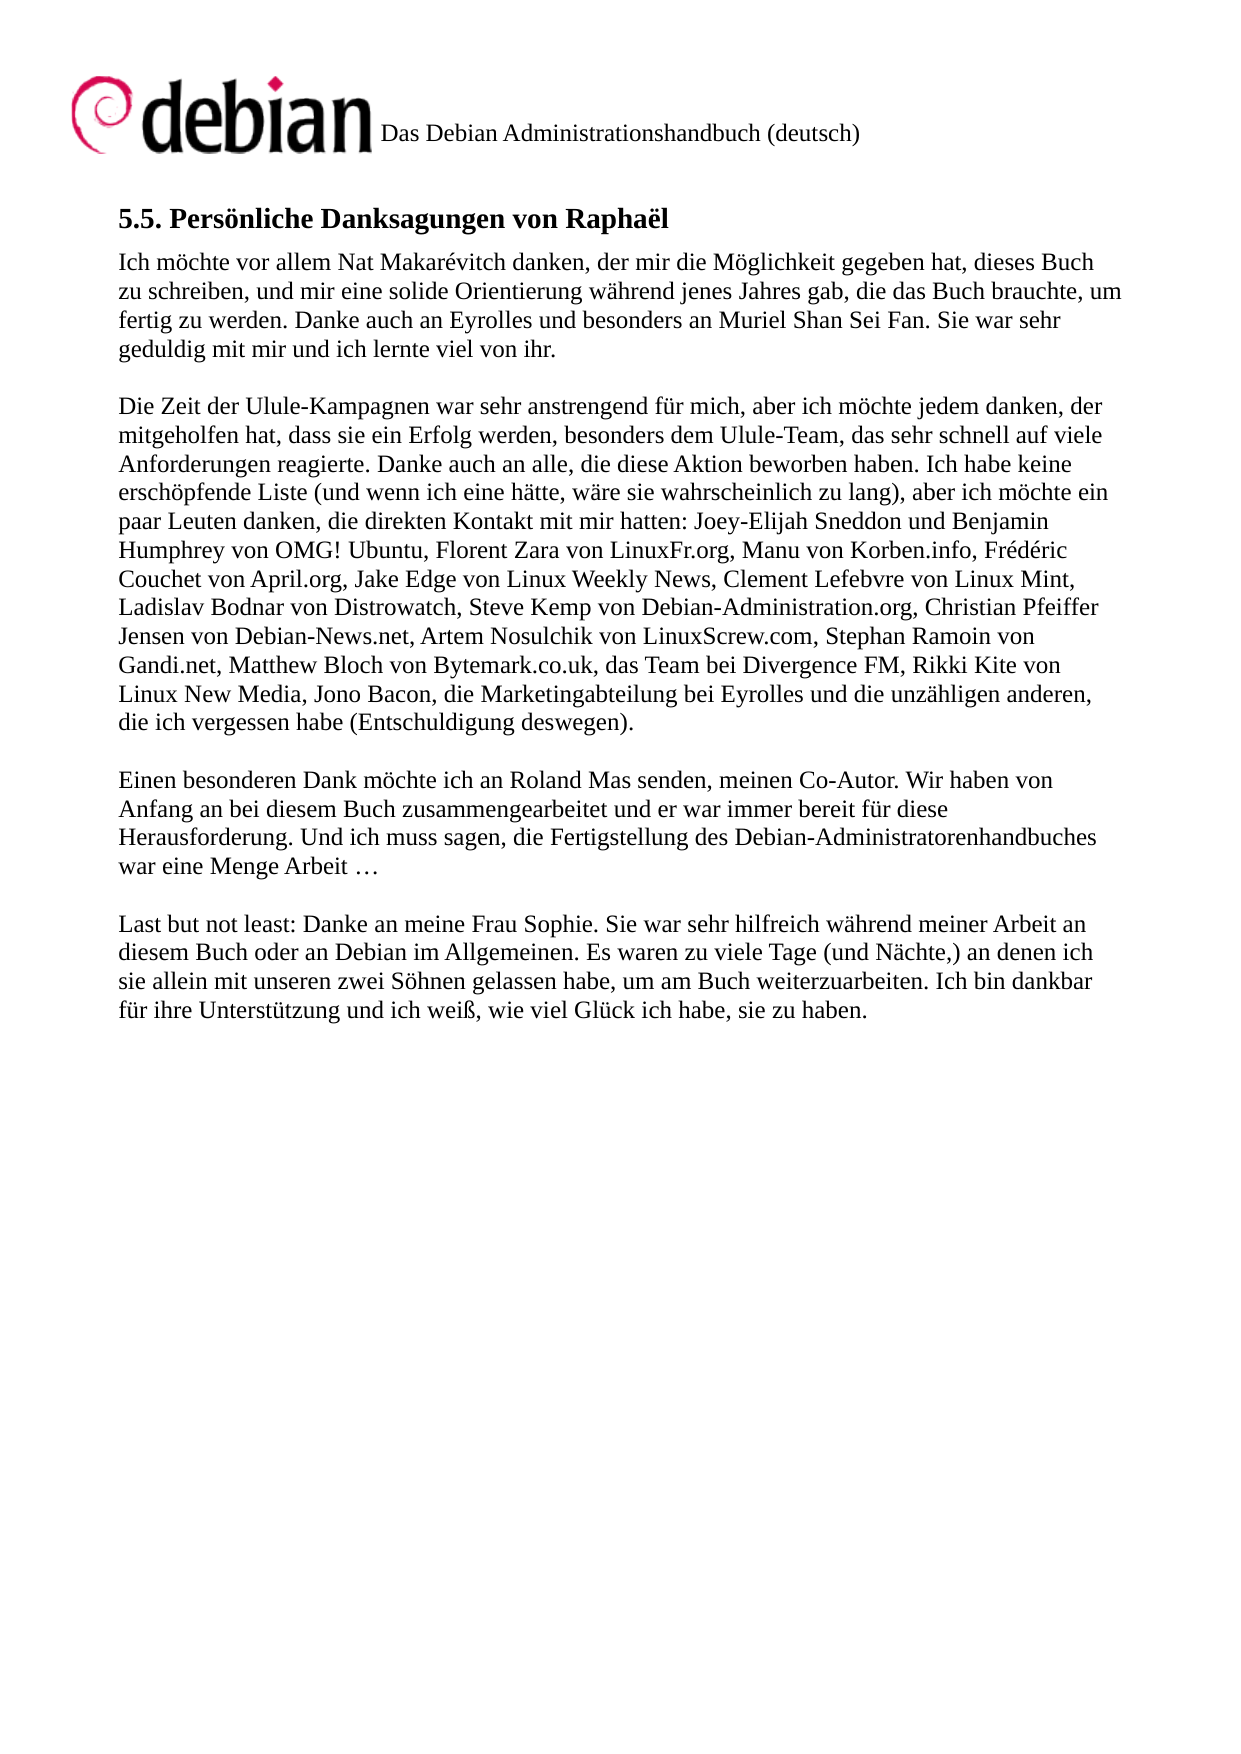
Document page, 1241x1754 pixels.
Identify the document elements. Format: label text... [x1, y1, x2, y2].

text Last but not least: Danke an meine Frau Sophie. Sie war sehr hilfreich während meiner Arbeit an diesem Buch oder an Debian im Allgemeinen. Es waren zu viele Tage (und Nächte,) an denen ich sie allein mit unseren zwei Söhnen gelassen habe, um am Buch weiterzuarbeiten. Ich bin dankbar für ihre Unterstützung und ich weiß, wie viel Glück ich habe, sie zu haben. [118, 909, 1122, 1024]
subtitle 5.5. Persönliche Danksagungen von Raphaël [118, 201, 1122, 235]
text Einen besonderen Dank möchte ich an Roland Mas senden, meinen Co-Autor. Wir haben von Anfang an bei diesem Buch zusammengearbeitet und er war immer bereit für diese Herausforderung. Und ich muss sagen, die Fertigstellung des Debian-Administratorenhandbuches war eine Menge Arbeit … [118, 765, 1122, 880]
picture [71, 76, 372, 154]
text Ich möchte vor allem Nat Makarévitch danken, der mir die Möglichkeit gegeben hat, dieses Buch zu schreiben, und mir eine solide Orientierung während jenes Jahres gab, die das Buch brauchte, um fertig zu werden. Danke auch an Eyrolles und besonders an Muriel Shan Sei Fan. Sie war sehr geduldig mit mir und ich lernte viel von ihr. [118, 247, 1122, 362]
text Die Zeit der Ulule-Kampagnen war sehr anstrengend für mich, aber ich möchte jedem danken, der mitgeholfen hat, dass sie ein Erfolg werden, besonders dem Ulule-Team, das sehr schnell auf viele Anforderungen reagierte. Danke auch an alle, die diese Aktion beworben haben. Ich habe keine erschöpfende Liste (und wenn ich eine hätte, wäre sie wahrscheinlich zu lang), aber ich möchte ein paar Leuten danken, die direkten Kontakt mit mir hatten: Joey-Elijah Sneddon und Benjamin Humphrey von OMG! Ubuntu, Florent Zara von LinuxFr.org, Manu von Korben.info, Frédéric Couchet von April.org, Jake Edge von Linux Weekly News, Clement Lefebvre von Linux Mint, Ladislav Bodnar von Distrowatch, Steve Kemp von Debian-Administration.org, Christian Pfeiffer Jensen von Debian-News.net, Artem Nosulchik von LinuxScrew.com, Stephan Ramoin von Gandi.net, Matthew Bloch von Bytemark.co.uk, das Team bei Divergence FM, Rikki Kite von Linux New Media, Jono Bacon, die Marketingabteilung bei Eyrolles und die unzähligen anderen, die ich vergessen habe (Entschuldigung deswegen). [118, 391, 1122, 736]
